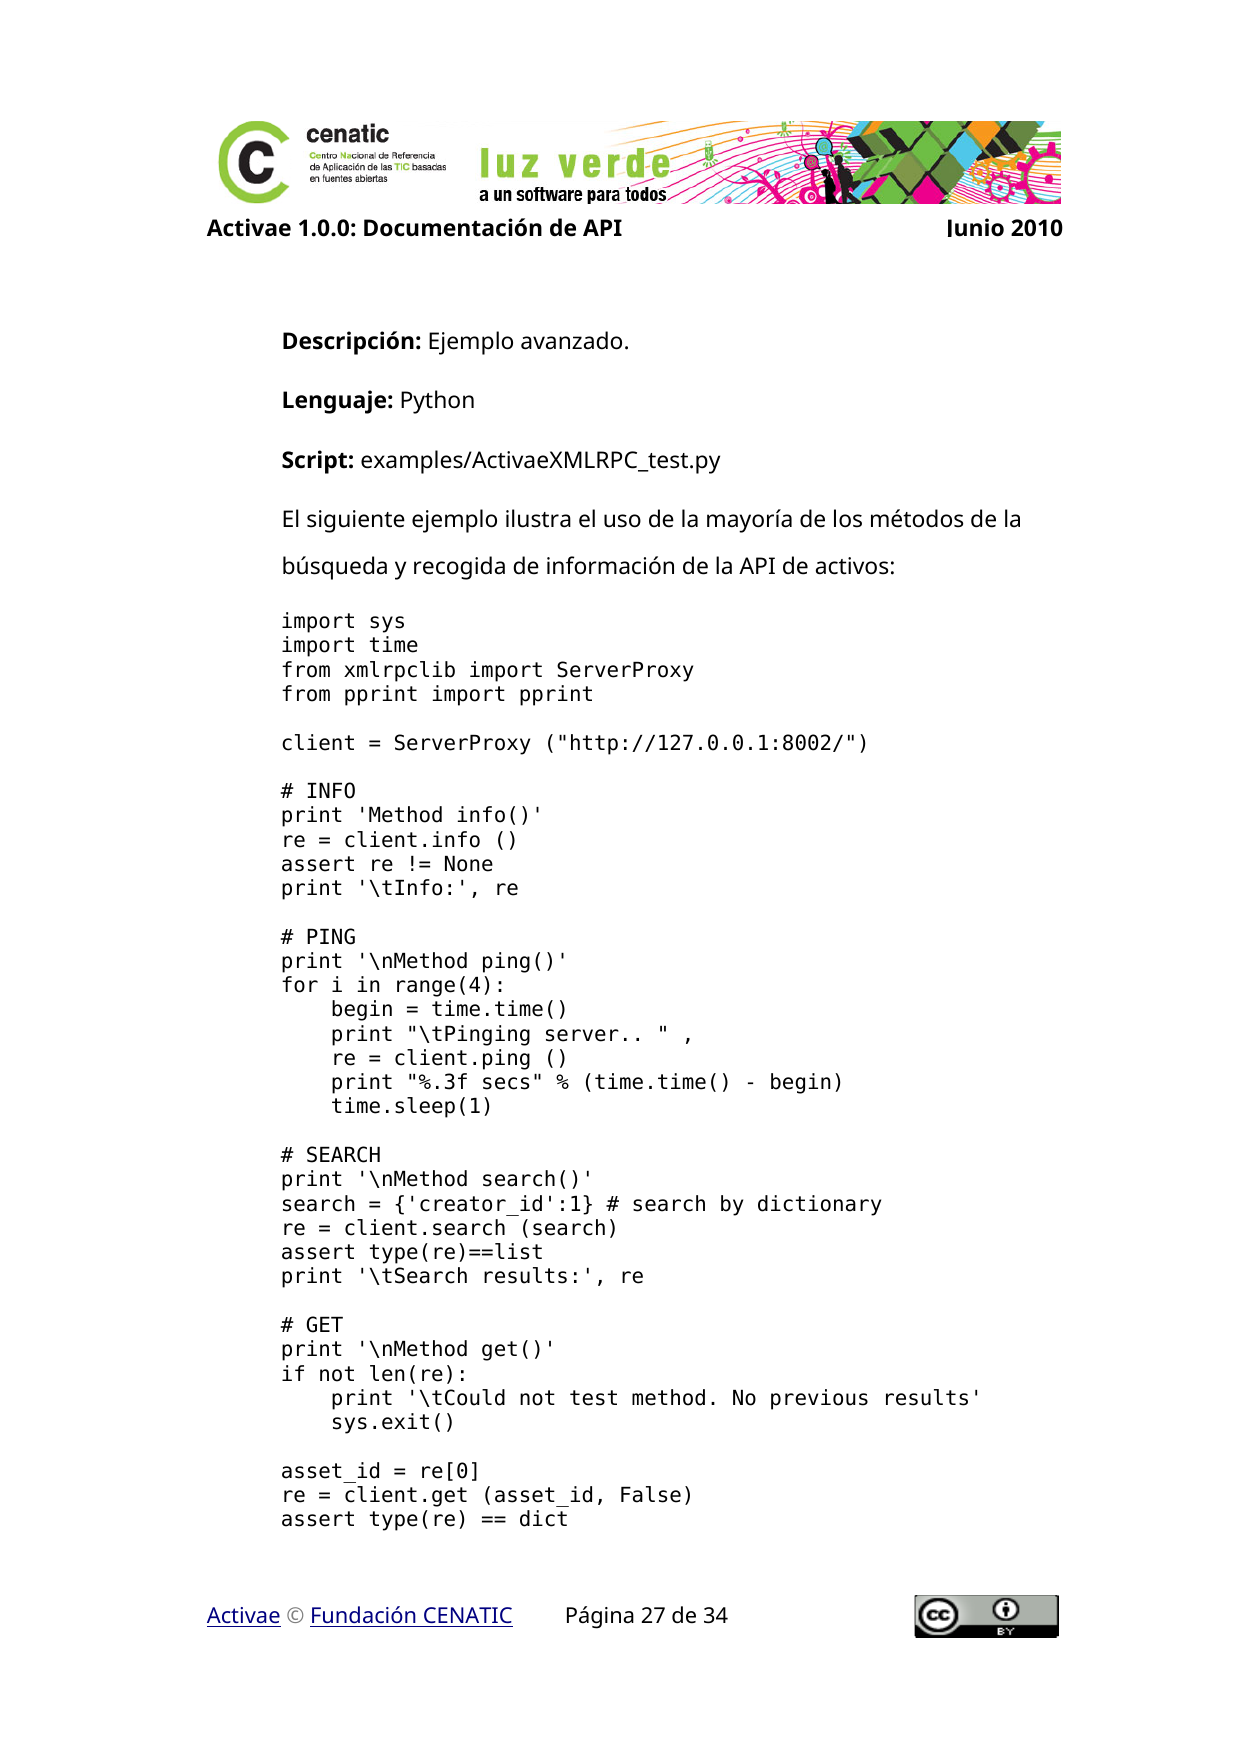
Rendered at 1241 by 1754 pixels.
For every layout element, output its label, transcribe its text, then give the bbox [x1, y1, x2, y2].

text assert type(re)==list [281, 1240, 1063, 1264]
text time.sleep(1) [281, 1094, 1063, 1119]
text Script: examples/ActivaeXMLRPC_test.py [281, 443, 1063, 475]
text re = client.search (search) [281, 1216, 1063, 1240]
text from pprint import pprint [281, 682, 1063, 706]
text sys.exit() [281, 1410, 1063, 1434]
picture [914, 1595, 1059, 1638]
text # INFO [281, 779, 1063, 803]
text print '\nMethod ping()' [281, 949, 1063, 973]
text print 'Method info()' [281, 803, 1063, 828]
text print '\nMethod search()' [281, 1167, 1063, 1192]
text re = client.get (asset_id, False) [281, 1483, 1063, 1507]
text search = {'creator_id':1} # search by dictionary [281, 1192, 1063, 1216]
text # SEARCH [281, 1143, 1063, 1167]
text Lenguaje: Python [281, 384, 1063, 415]
text print '\tCould not test method. No previous results' [281, 1386, 1063, 1410]
text Descripción: Ejemplo avanzado. [281, 325, 1063, 356]
picture [211, 121, 1061, 204]
text for i in range(4): [281, 973, 1063, 997]
text print '\tSearch results:', re [281, 1264, 1063, 1289]
text # PING [281, 925, 1063, 949]
text if not len(re): [281, 1362, 1063, 1386]
text assert re != None [281, 852, 1063, 876]
text # GET [281, 1313, 1063, 1337]
text asset_id = re[0] [281, 1459, 1063, 1483]
text print '\tInfo:', re [281, 876, 1063, 900]
text from xmlrpclib import ServerProxy [281, 658, 1063, 682]
text print '\nMethod get()' [281, 1337, 1063, 1362]
text print "%.3f secs" % (time.time() - begin) [281, 1070, 1063, 1094]
text El siguiente ejemplo ilustra el uso de la mayoría de los métodos de la búsqueda y recogida de información de la API de activos: [281, 503, 1063, 581]
text print "\tPinging server.. " , [281, 1022, 1063, 1046]
text import time [281, 633, 1063, 658]
text assert type(re) == dict [281, 1507, 1063, 1531]
text begin = time.time() [281, 997, 1063, 1022]
text re = client.ping () [281, 1046, 1063, 1070]
text re = client.info () [281, 828, 1063, 852]
text client = ServerProxy ("http://127.0.0.1:8002/") [281, 731, 1063, 755]
text import sys [281, 609, 1063, 633]
